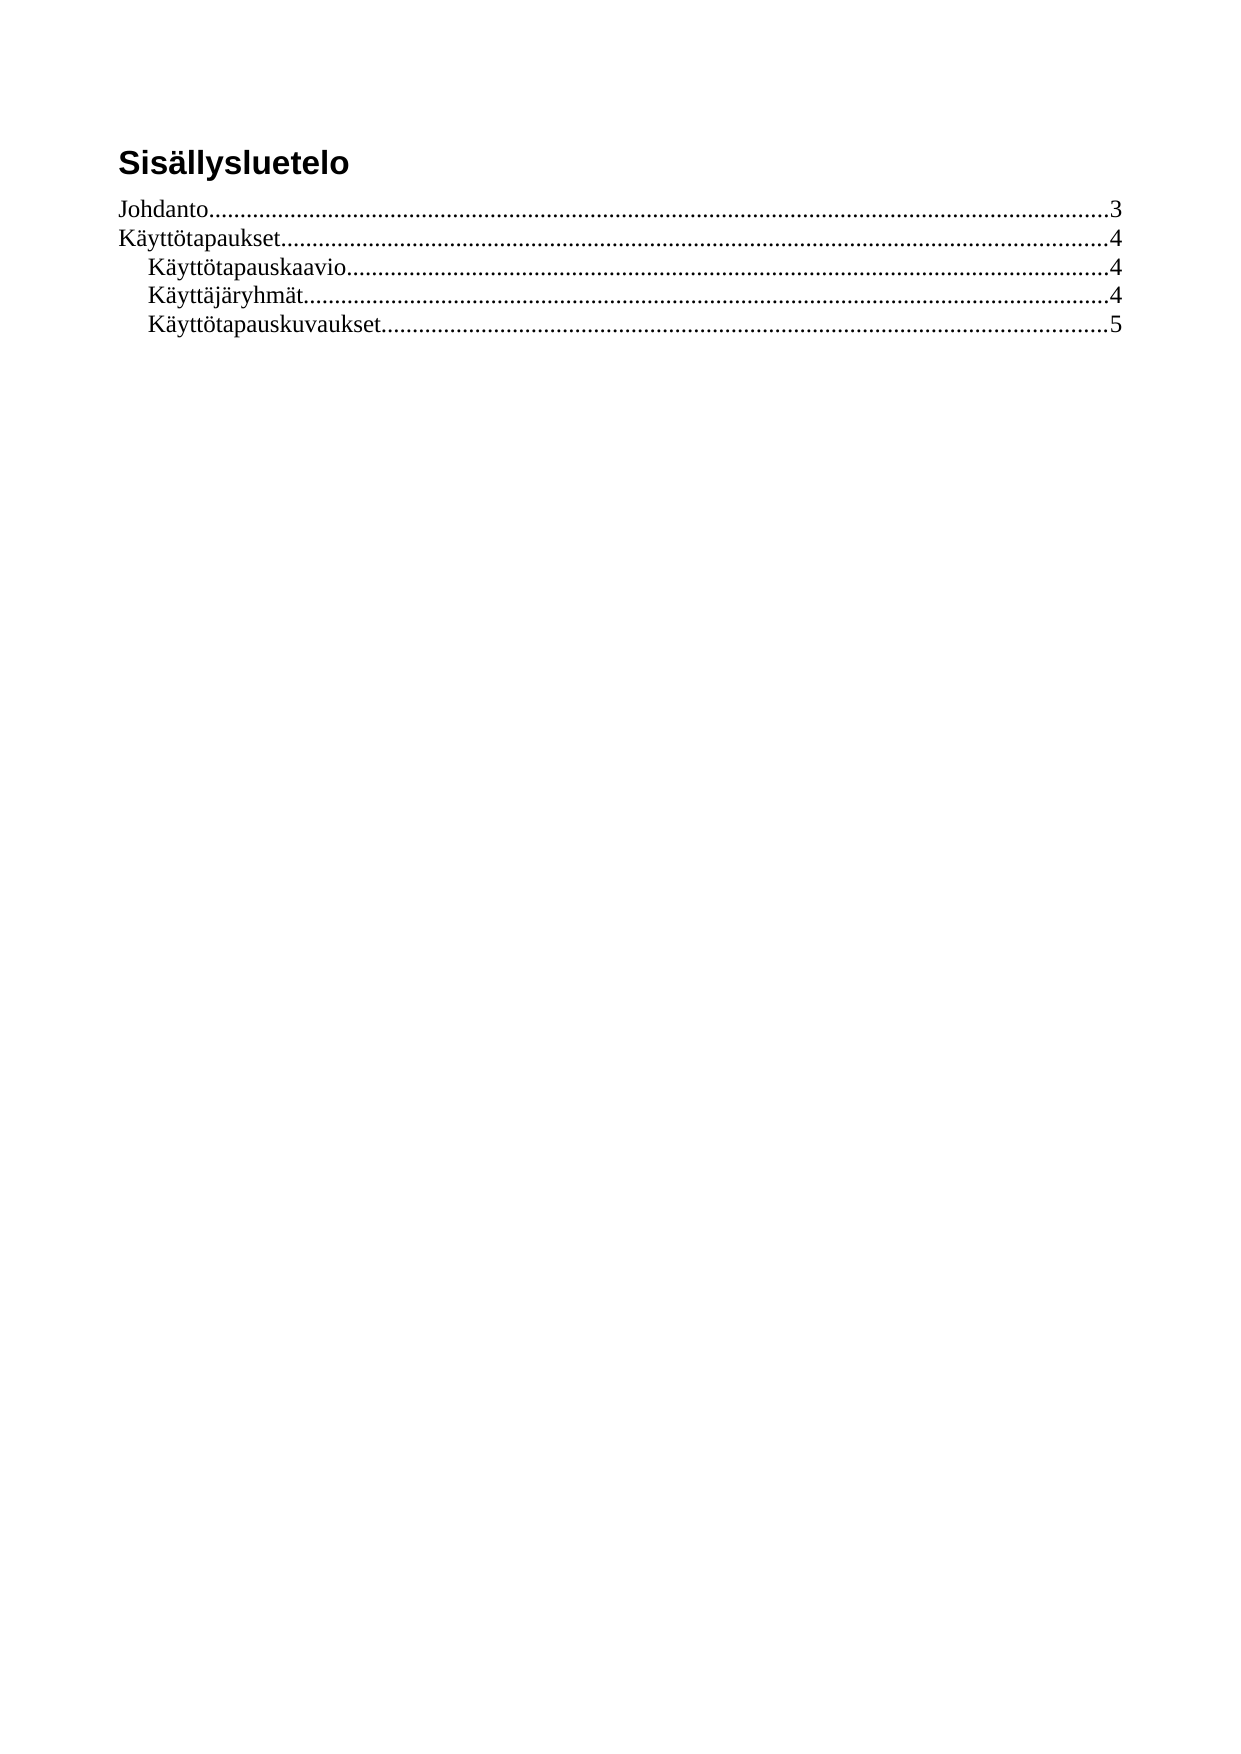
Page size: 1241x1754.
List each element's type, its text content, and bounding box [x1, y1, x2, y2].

text Käyttötapauskuvaukset 5 [148, 309, 1122, 338]
text Johdanto 3 [118, 194, 1122, 223]
text Käyttötapaukset 4 [118, 223, 1122, 252]
text Käyttäjäryhmät 4 [148, 280, 1122, 309]
subtitle Sisällysluetelo [118, 143, 1122, 182]
text Käyttötapauskaavio 4 [148, 252, 1122, 280]
